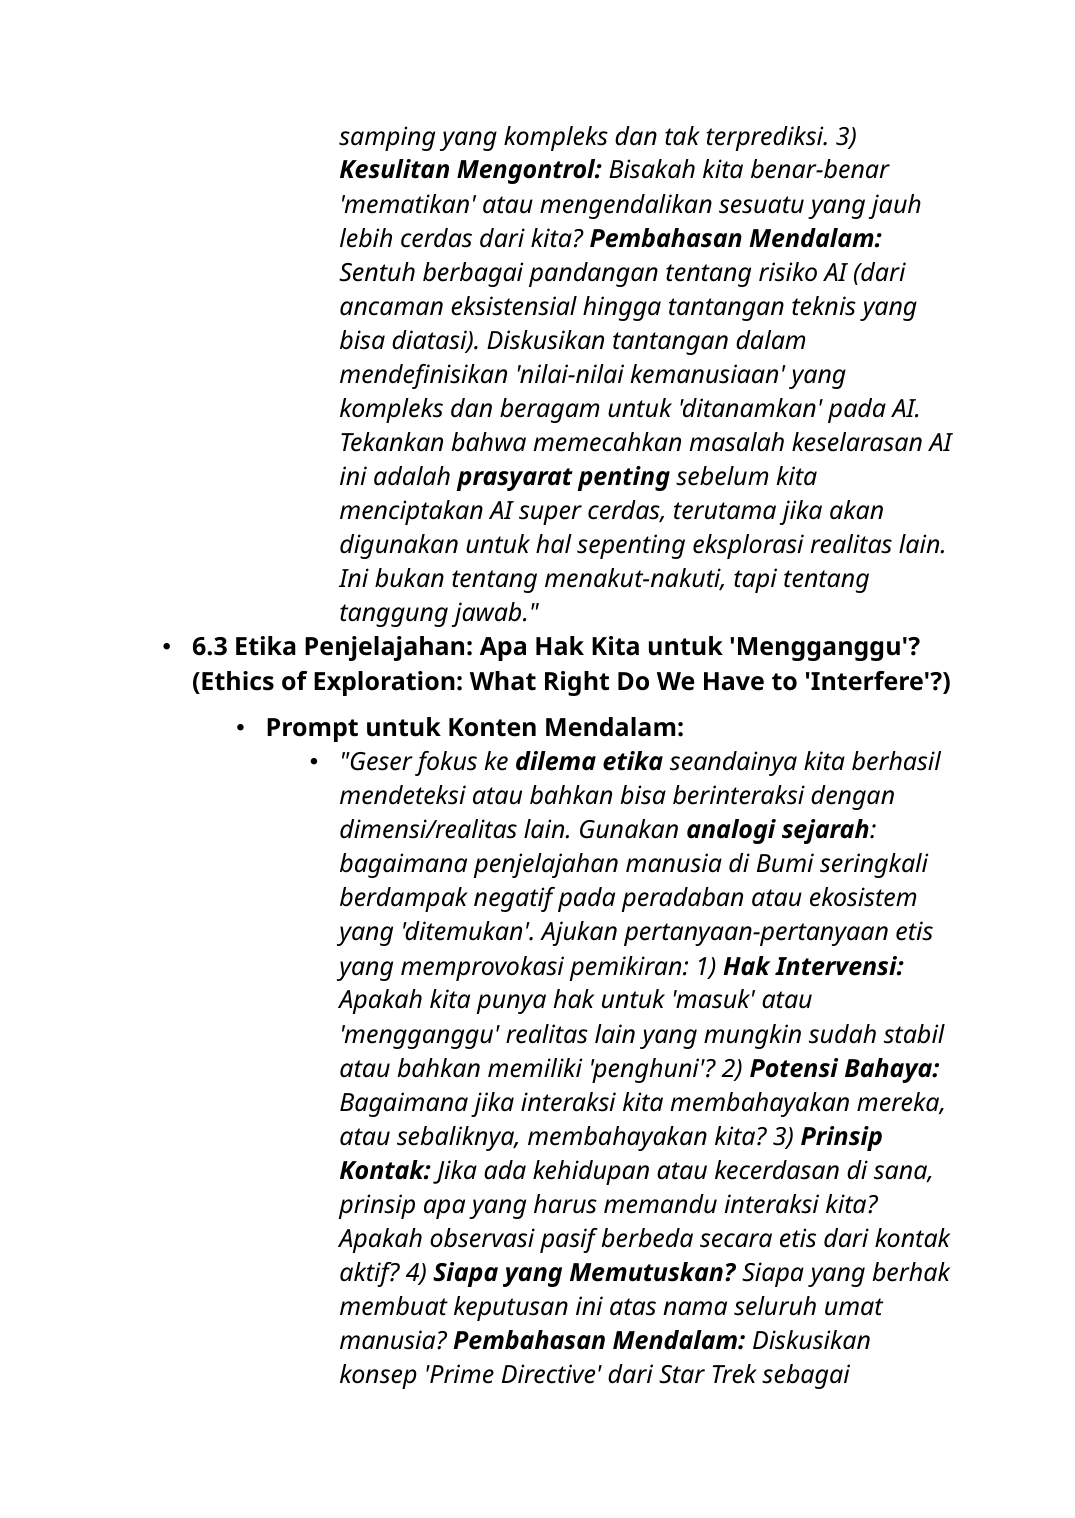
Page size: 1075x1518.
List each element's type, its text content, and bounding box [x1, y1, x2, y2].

list "Geser fokus ke dilema etika seandainya kita berhasil mendeteksi atau bahkan bisa berinteraksi dengan dimensi/realitas lain. Gunakan analogi sejarah: bagaimana penjelajahan manusia di Bumi seringkali berdampak negatif pada peradaban atau ekosistem yang 'ditemukan'. Ajukan pertanyaan-pertanyaan etis yang memprovokasi pemikiran: 1) Hak Intervensi: Apakah kita punya hak untuk 'masuk' atau 'mengganggu' realitas lain yang mungkin sudah stabil atau bahkan memiliki 'penghuni'? 2) Potensi Bahaya: Bagaimana jika interaksi kita membahayakan mereka, atau sebaliknya, membahayakan kita? 3) Prinsip Kontak: Jika ada kehidupan atau kecerdasan di sana, prinsip apa yang harus memandu interaksi kita? Apakah observasi pasif berbeda secara etis dari kontak aktif? 4) Siapa yang Memutuskan? Siapa yang berhak membuat keputusan ini atas nama seluruh umat manusia? Pembahasan Mendalam: Diskusikan konsep 'Prime Directive' dari Star Trek sebagai [309, 744, 957, 1391]
list samping yang kompleks dan tak terprediksi. 3) Kesulitan Mengontrol: Bisakah kita benar-benar 'mematikan' atau mengendalikan sesuatu yang jauh lebih cerdas dari kita? Pembahasan Mendalam: Sentuh berbagai pandangan tentang risiko AI (dari ancaman eksistensial hingga tantangan teknis yang bisa diatasi). Diskusikan tantangan dalam mendefinisikan 'nilai-nilai kemanusiaan' yang kompleks dan beragam untuk 'ditanamkan' pada AI. Tekankan bahwa memecahkan masalah keselarasan AI ini adalah prasyarat penting sebelum kita menciptakan AI super cerdas, terutama jika akan digunakan untuk hal sepenting eksplorasi realitas lain. Ini bukan tentang menakut-nakuti, tapi tentang tanggung jawab." [309, 118, 957, 629]
list Prompt untuk Konten Mendalam: [236, 710, 957, 744]
list 6.3 Etika Penjelajahan: Apa Hak Kita untuk 'Mengganggu'? (Ethics of Exploration: What Right Do We Have to 'Interfere'?) [162, 629, 957, 697]
